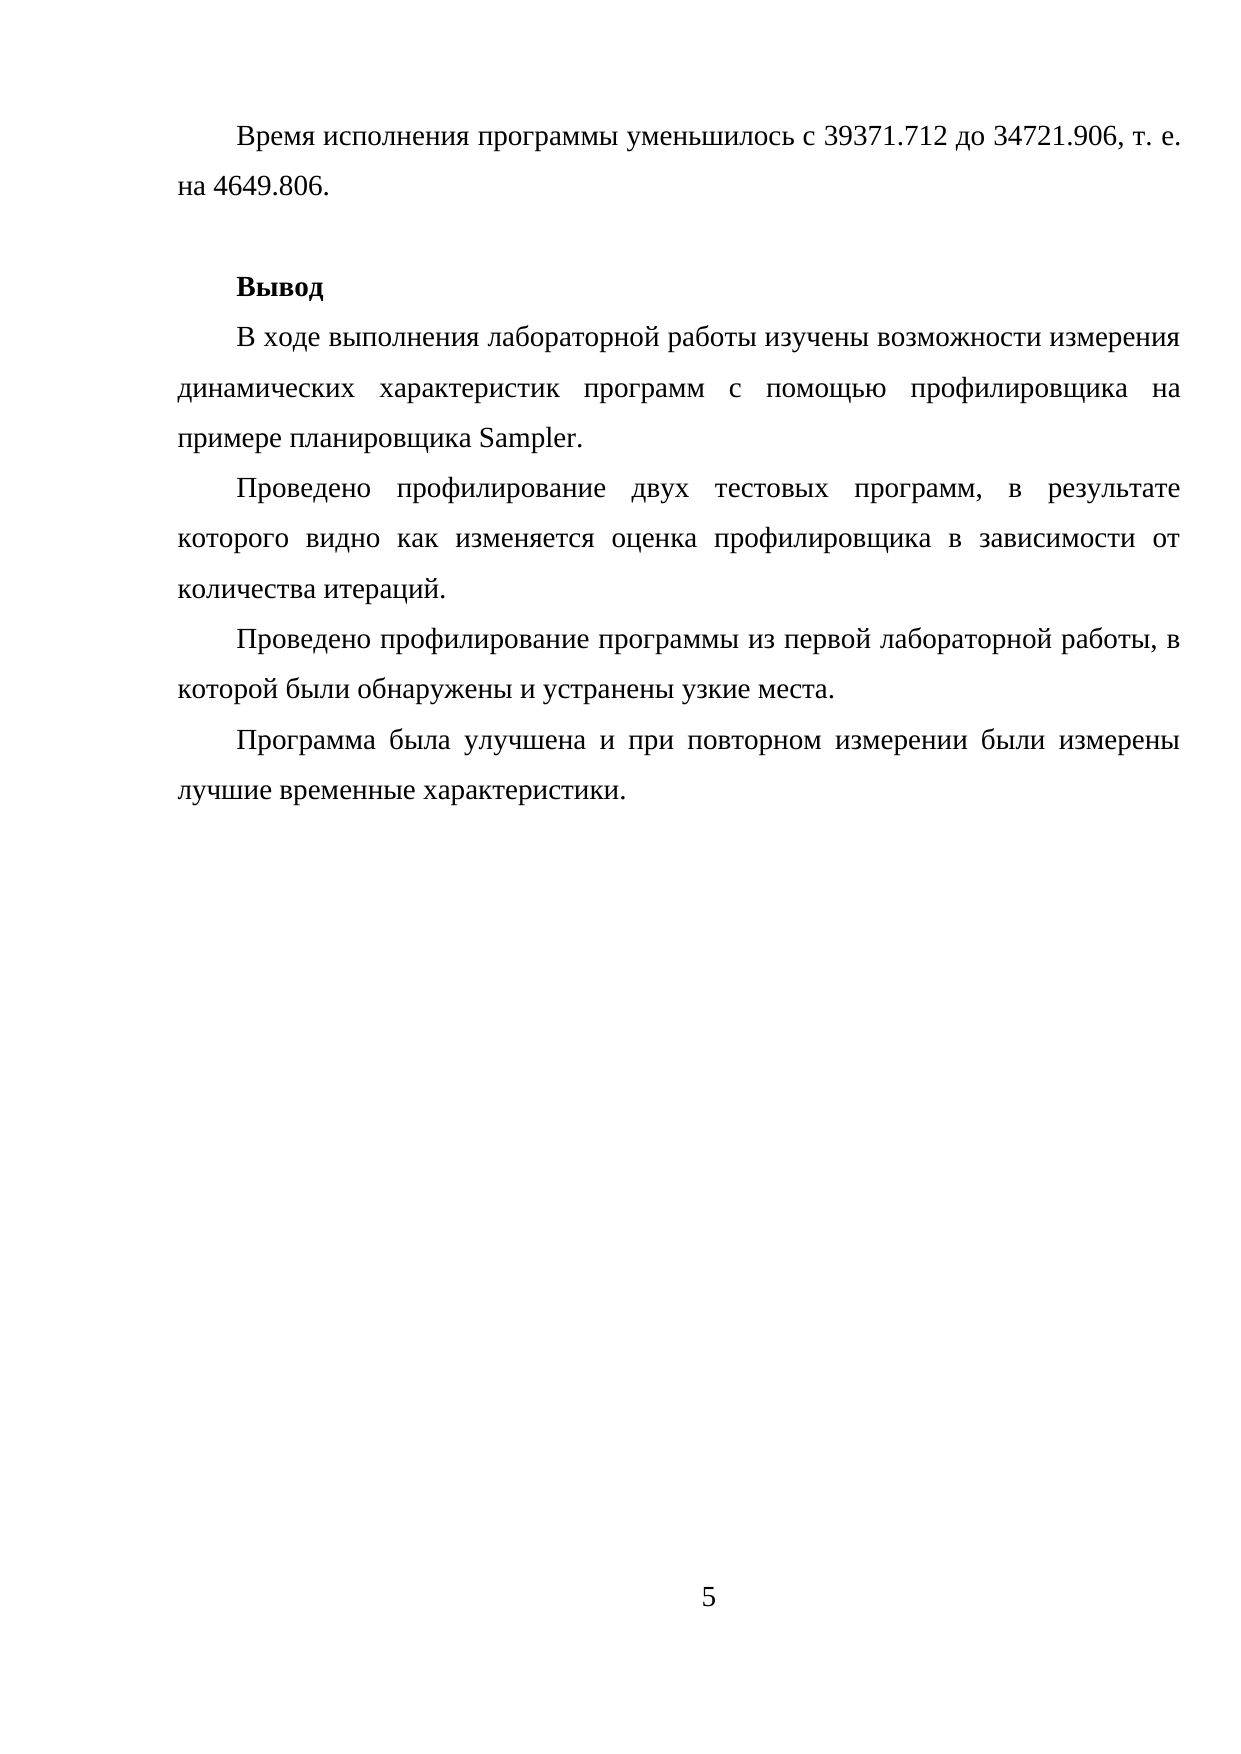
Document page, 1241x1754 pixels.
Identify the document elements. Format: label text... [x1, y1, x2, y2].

subtitle Вывод [177, 269, 1181, 303]
text В ходе выполнения лабораторной работы изучены возможности измерения динамических характеристик программ с помощью профилировщика на примере планировщика Sampler. [177, 319, 1181, 453]
text Время исполнения программы уменьшилось с 39371.712 до 34721.906, т. е. на 4649.806. [177, 118, 1181, 202]
text Программа была улучшена и при повторном измерении были измерены лучшие временные характеристики. [177, 722, 1181, 806]
text Проведено профилирование двух тестовых программ, в результате которого видно как изменяется оценка профилировщика в зависимости от количества итераций. [177, 470, 1181, 604]
text Проведено профилирование программы из первой лабораторной работы, в которой были обнаружены и устранены узкие места. [177, 621, 1181, 705]
